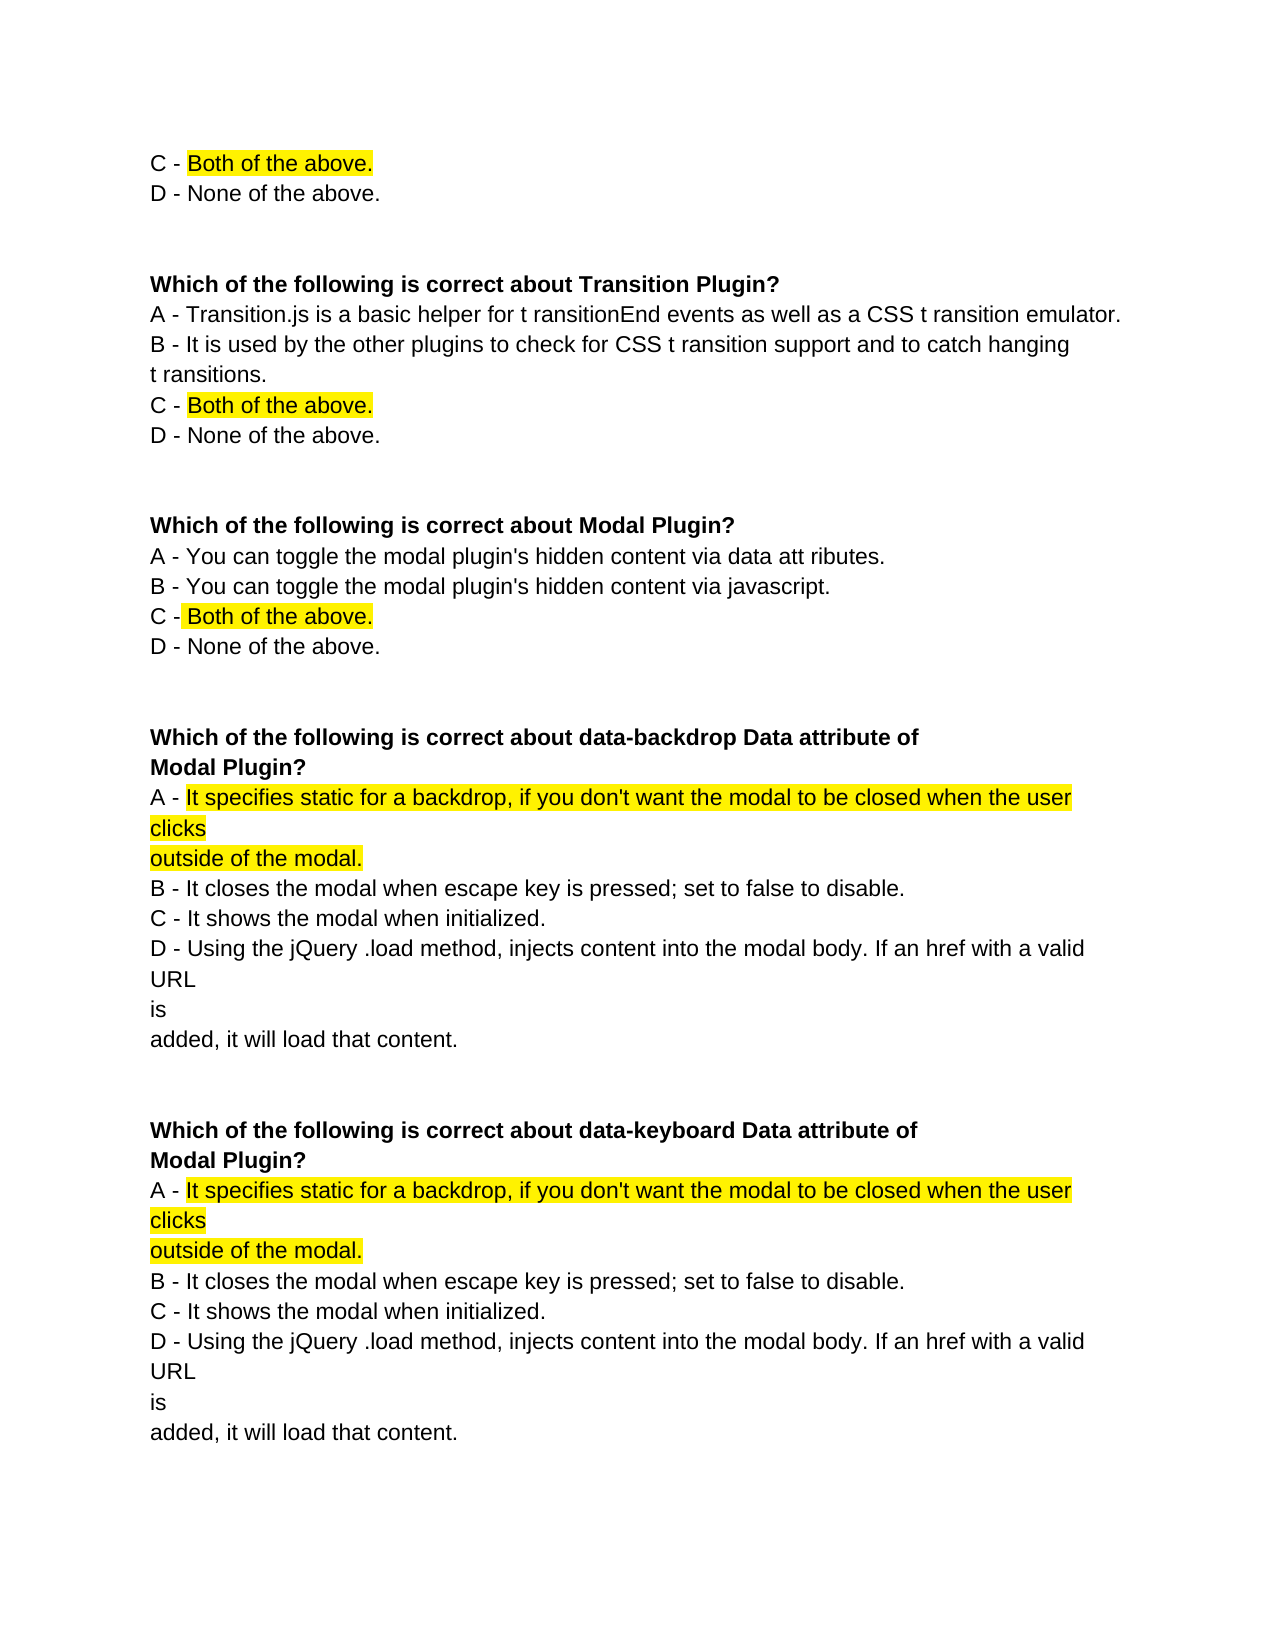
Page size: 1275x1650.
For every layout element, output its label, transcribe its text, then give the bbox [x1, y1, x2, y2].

text B - It closes the modal when escape key is pressed; set to false to disable. [150, 1268, 1125, 1294]
text Which of the following is correct about Modal Plugin? [150, 512, 1125, 539]
text B - It closes the modal when escape key is pressed; set to false to disable. [150, 875, 1125, 901]
text Modal Plugin? [150, 1147, 1125, 1173]
text Modal Plugin? [150, 754, 1125, 781]
text C - Both of the above. [150, 150, 1125, 176]
text C - It shows the modal when initialized. [150, 905, 1125, 932]
text D - Using the jQuery .load method, injects content into the modal body. If an href with a valid URL [150, 935, 1125, 992]
text t ransitions. [150, 361, 1125, 388]
text is [150, 996, 1125, 1022]
text D - None of the above. [150, 180, 1125, 207]
text D - None of the above. [150, 633, 1125, 660]
text A - Transition.js is a basic helper for t ransitionEnd events as well as a CSS t ransition emulator. [150, 301, 1125, 327]
text added, it will load that content. [150, 1419, 1125, 1445]
text Which of the following is correct about data-backdrop Data attribute of [150, 724, 1125, 750]
text A - It specifies static for a backdrop, if you don't want the modal to be closed when the user clicks [150, 1177, 1125, 1234]
text A - You can toggle the modal plugin's hidden content via data att ributes. [150, 543, 1125, 569]
text Which of the following is correct about Transition Plugin? [150, 271, 1125, 297]
text C - Both of the above. [150, 392, 1125, 418]
text B - You can toggle the modal plugin's hidden content via javascript. [150, 573, 1125, 599]
text added, it will load that content. [150, 1026, 1125, 1052]
text outside of the modal. [150, 845, 1125, 871]
text A - It specifies static for a backdrop, if you don't want the modal to be closed when the user clicks [150, 784, 1125, 841]
text C - Both of the above. [150, 603, 1125, 629]
text is [150, 1388, 1125, 1415]
text D - Using the jQuery .load method, injects content into the modal body. If an href with a valid URL [150, 1328, 1125, 1385]
text outside of the modal. [150, 1237, 1125, 1264]
text C - It shows the modal when initialized. [150, 1298, 1125, 1324]
text D - None of the above. [150, 422, 1125, 448]
text Which of the following is correct about data-keyboard Data attribute of [150, 1117, 1125, 1143]
text B - It is used by the other plugins to check for CSS t ransition support and to catch hanging [150, 331, 1125, 358]
